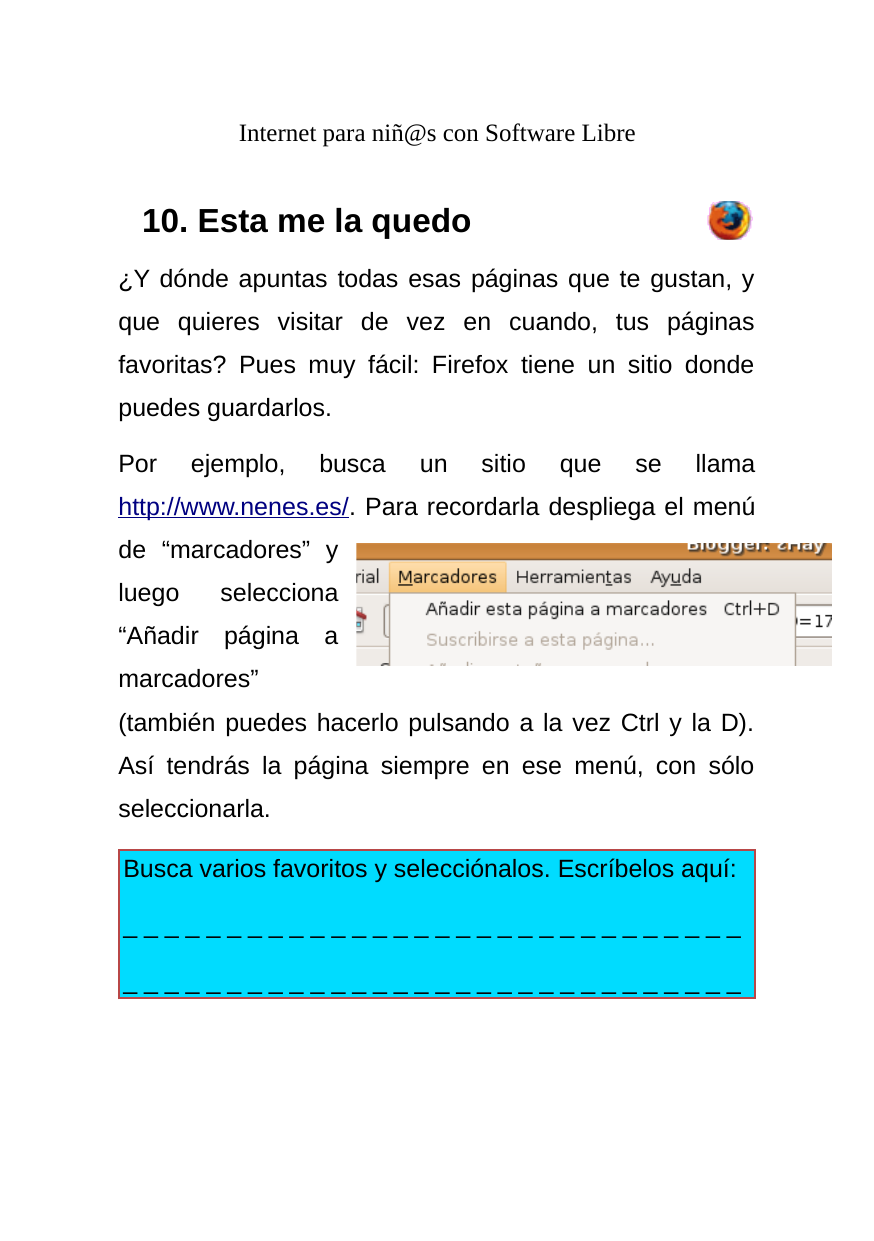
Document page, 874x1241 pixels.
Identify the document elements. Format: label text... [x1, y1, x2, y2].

text _ _ _ _ _ _ _ _ _ _ _ _ _ _ _ _ _ _ _ _ _ _ _ _ _ _ _ _ _ _ [120, 905, 754, 939]
text ¿Y dónde apuntas todas esas páginas que te gustan, y que quieres visitar de vez en cuando, tus páginas favoritas? Pues muy fácil: Firefox tiene un sitio donde puedes guardarlos. [118, 264, 756, 422]
text _ _ _ _ _ _ _ _ _ _ _ _ _ _ _ _ _ _ _ _ _ _ _ _ _ _ _ _ _ _ [120, 961, 754, 997]
picture [356, 543, 832, 666]
text Por ejemplo, busca un sitio que se llama http://www.nenes.es/. Para recordarla despliega el menú de “marcadores” y luego selecciona “Añadir página a marcadores” (también puedes hacerlo pulsando a la vez Ctrl y la D). Así tendrás la página siempre en ese menú, con sólo seleccionarla. [118, 449, 756, 822]
subtitle Esta me la quedo [118, 201, 756, 239]
text Busca varios favoritos y selecciónalos. Escríbelos aquí: [120, 851, 754, 883]
